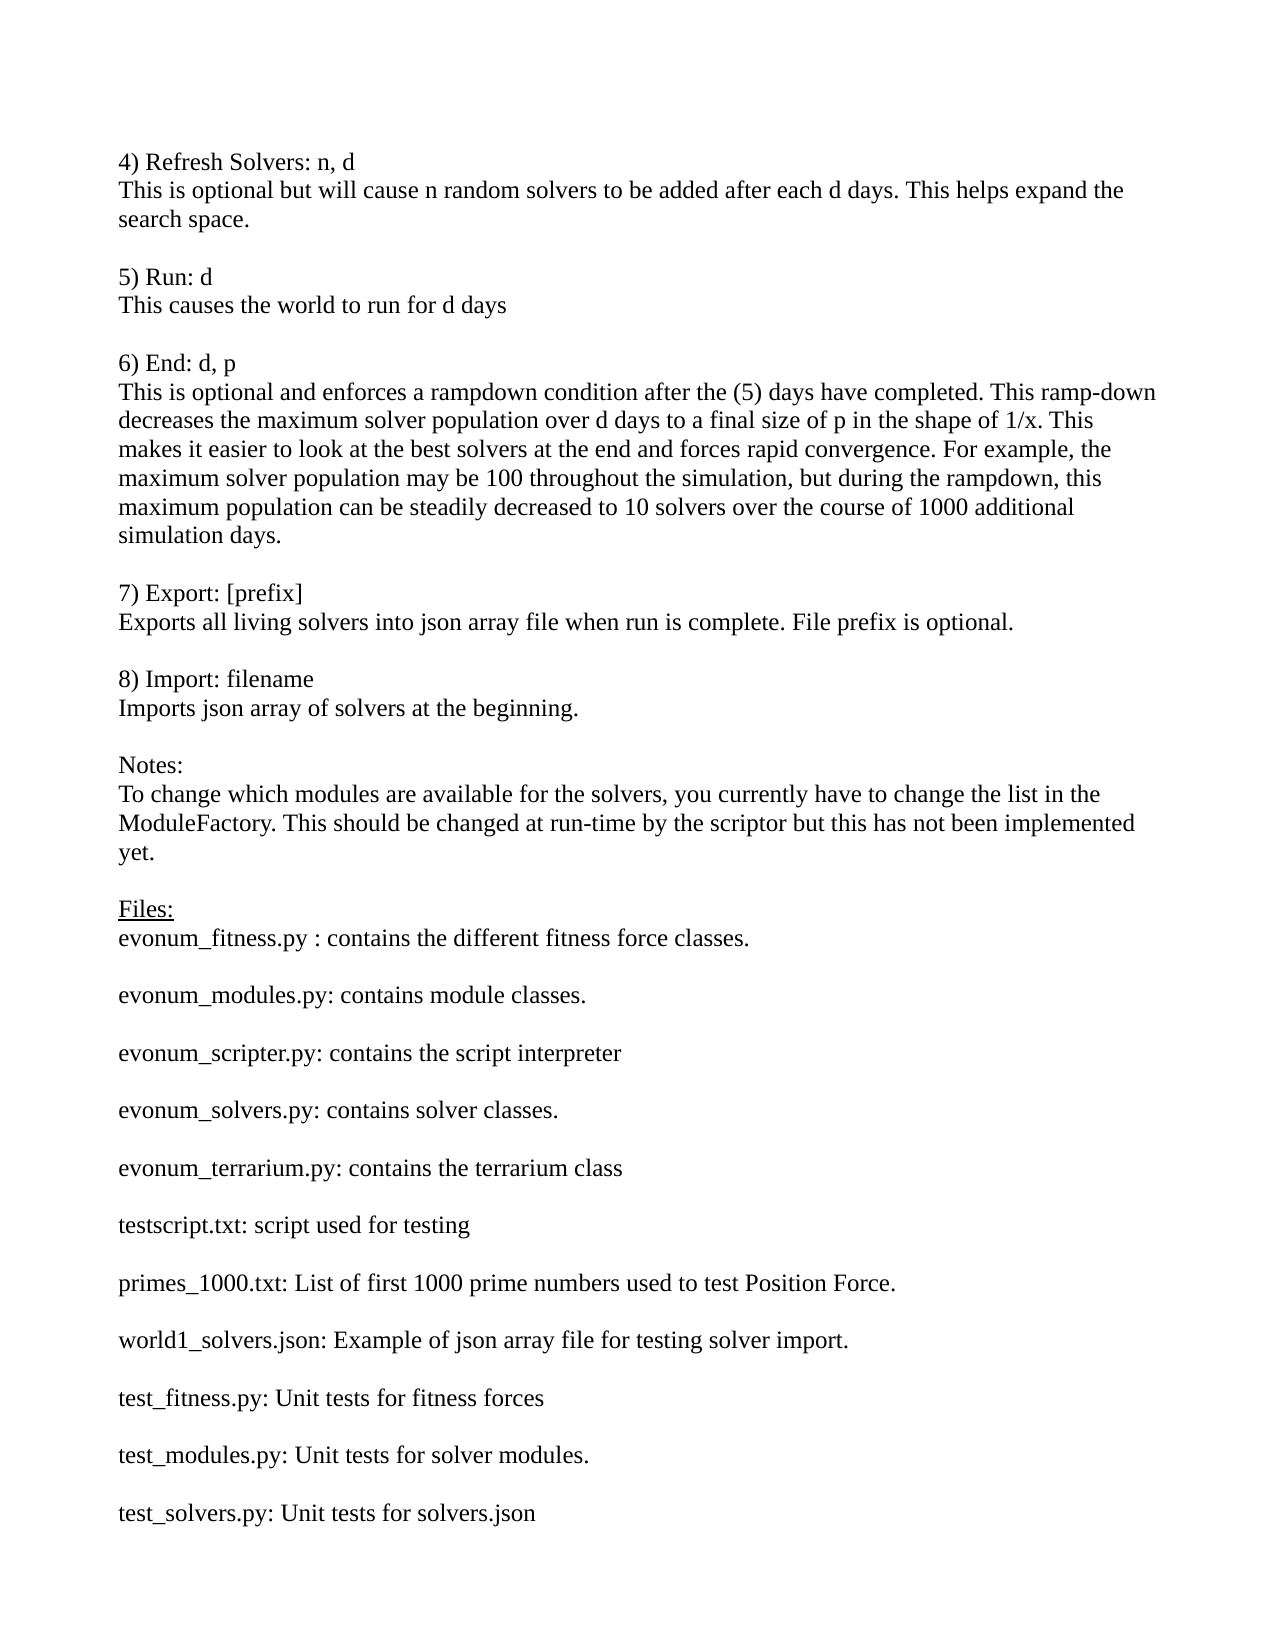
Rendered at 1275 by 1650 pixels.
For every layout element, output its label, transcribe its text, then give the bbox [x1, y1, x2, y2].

text Notes: [118, 751, 1157, 779]
text primes_1000.txt: List of first 1000 prime numbers used to test Position Force. [118, 1268, 1157, 1297]
text 5) Run: d [118, 262, 1157, 291]
text 6) End: d, p [118, 348, 1157, 377]
text testscript.txt: script used for testing [118, 1211, 1157, 1239]
text 7) Export: [prefix] [118, 578, 1157, 607]
text evonum_scripter.py: contains the script interpreter [118, 1038, 1157, 1067]
text Exports all living solvers into json array file when run is complete. File prefix is optional. [118, 607, 1157, 636]
text Files: [118, 894, 1157, 923]
text test_modules.py: Unit tests for solver modules. [118, 1441, 1157, 1469]
text evonum_terrarium.py: contains the terrarium class [118, 1153, 1157, 1182]
text test_solvers.py: Unit tests for solvers.json [118, 1498, 1157, 1527]
text This is optional but will cause n random solvers to be added after each d days. This helps expand the search space. [118, 176, 1157, 233]
text 4) Refresh Solvers: n, d [118, 147, 1157, 176]
text Imports json array of solvers at the beginning. [118, 693, 1157, 722]
text evonum_modules.py: contains module classes. [118, 981, 1157, 1009]
text world1_solvers.json: Example of json array file for testing solver import. [118, 1326, 1157, 1354]
text test_fitness.py: Unit tests for fitness forces [118, 1383, 1157, 1412]
text evonum_solvers.py: contains solver classes. [118, 1096, 1157, 1124]
text evonum_fitness.py : contains the different fitness force classes. [118, 923, 1157, 952]
text To change which modules are available for the solvers, you currently have to change the list in the ModuleFactory. This should be changed at run-time by the scriptor but this has not been implemented yet. [118, 779, 1157, 866]
text 8) Import: filename [118, 664, 1157, 693]
text This causes the world to run for d days [118, 291, 1157, 319]
text This is optional and enforces a rampdown condition after the (5) days have completed. This ramp-down decreases the maximum solver population over d days to a final size of p in the shape of 1/x. This makes it easier to look at the best solvers at the end and forces rapid convergence. For example, the maximum solver population may be 100 throughout the simulation, but during the rampdown, this maximum population can be steadily decreased to 10 solvers over the course of 1000 additional simulation days. [118, 377, 1157, 549]
